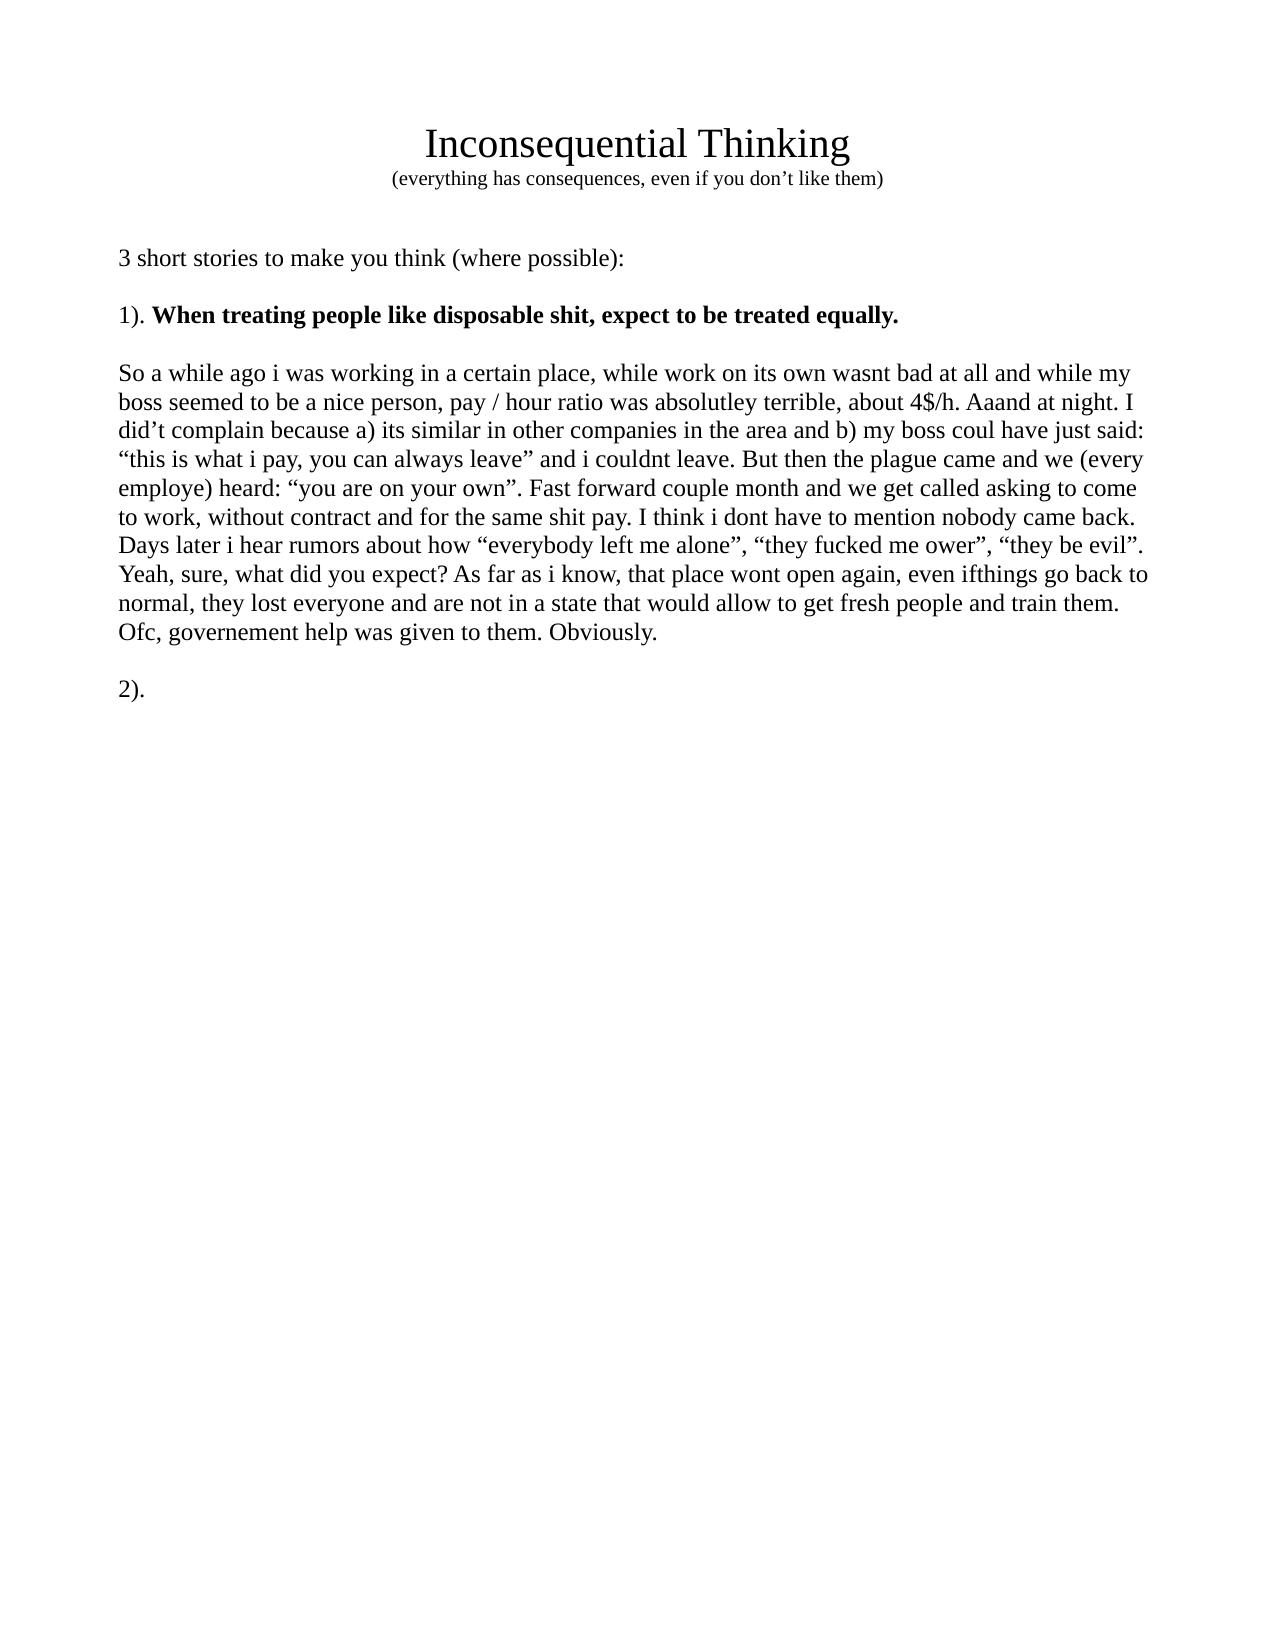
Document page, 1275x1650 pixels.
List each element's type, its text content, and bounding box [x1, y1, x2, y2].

text So a while ago i was working in a certain place, while work on its own wasnt bad at all and while my boss seemed to be a nice person, pay / hour ratio was absolutley terrible, about 4$/h. Aaand at night. I did’t complain because a) its similar in other companies in the area and b) my boss coul have just said: “this is what i pay, you can always leave” and i couldnt leave. But then the plague came and we (every employe) heard: “you are on your own”. Fast forward couple month and we get called asking to come to work, without contract and for the same shit pay. I think i dont have to mention nobody came back. Days later i hear rumors about how “everybody left me alone”, “they fucked me ower”, “they be evil”. Yeah, sure, what did you expect? As far as i know, that place wont open again, even ifthings go back to normal, they lost everyone and are not in a state that would allow to get fresh people and train them. Ofc, governement help was given to them. Obviously. [118, 358, 1157, 645]
text Inconsequential Thinking [118, 118, 1157, 166]
text 2). [118, 674, 1157, 703]
text (everything has consequences, even if you don’t like them) [118, 166, 1157, 190]
text 3 short stories to make you think (where possible): [118, 243, 1157, 272]
text 1). When treating people like disposable shit, expect to be treated equally. [118, 300, 1157, 329]
